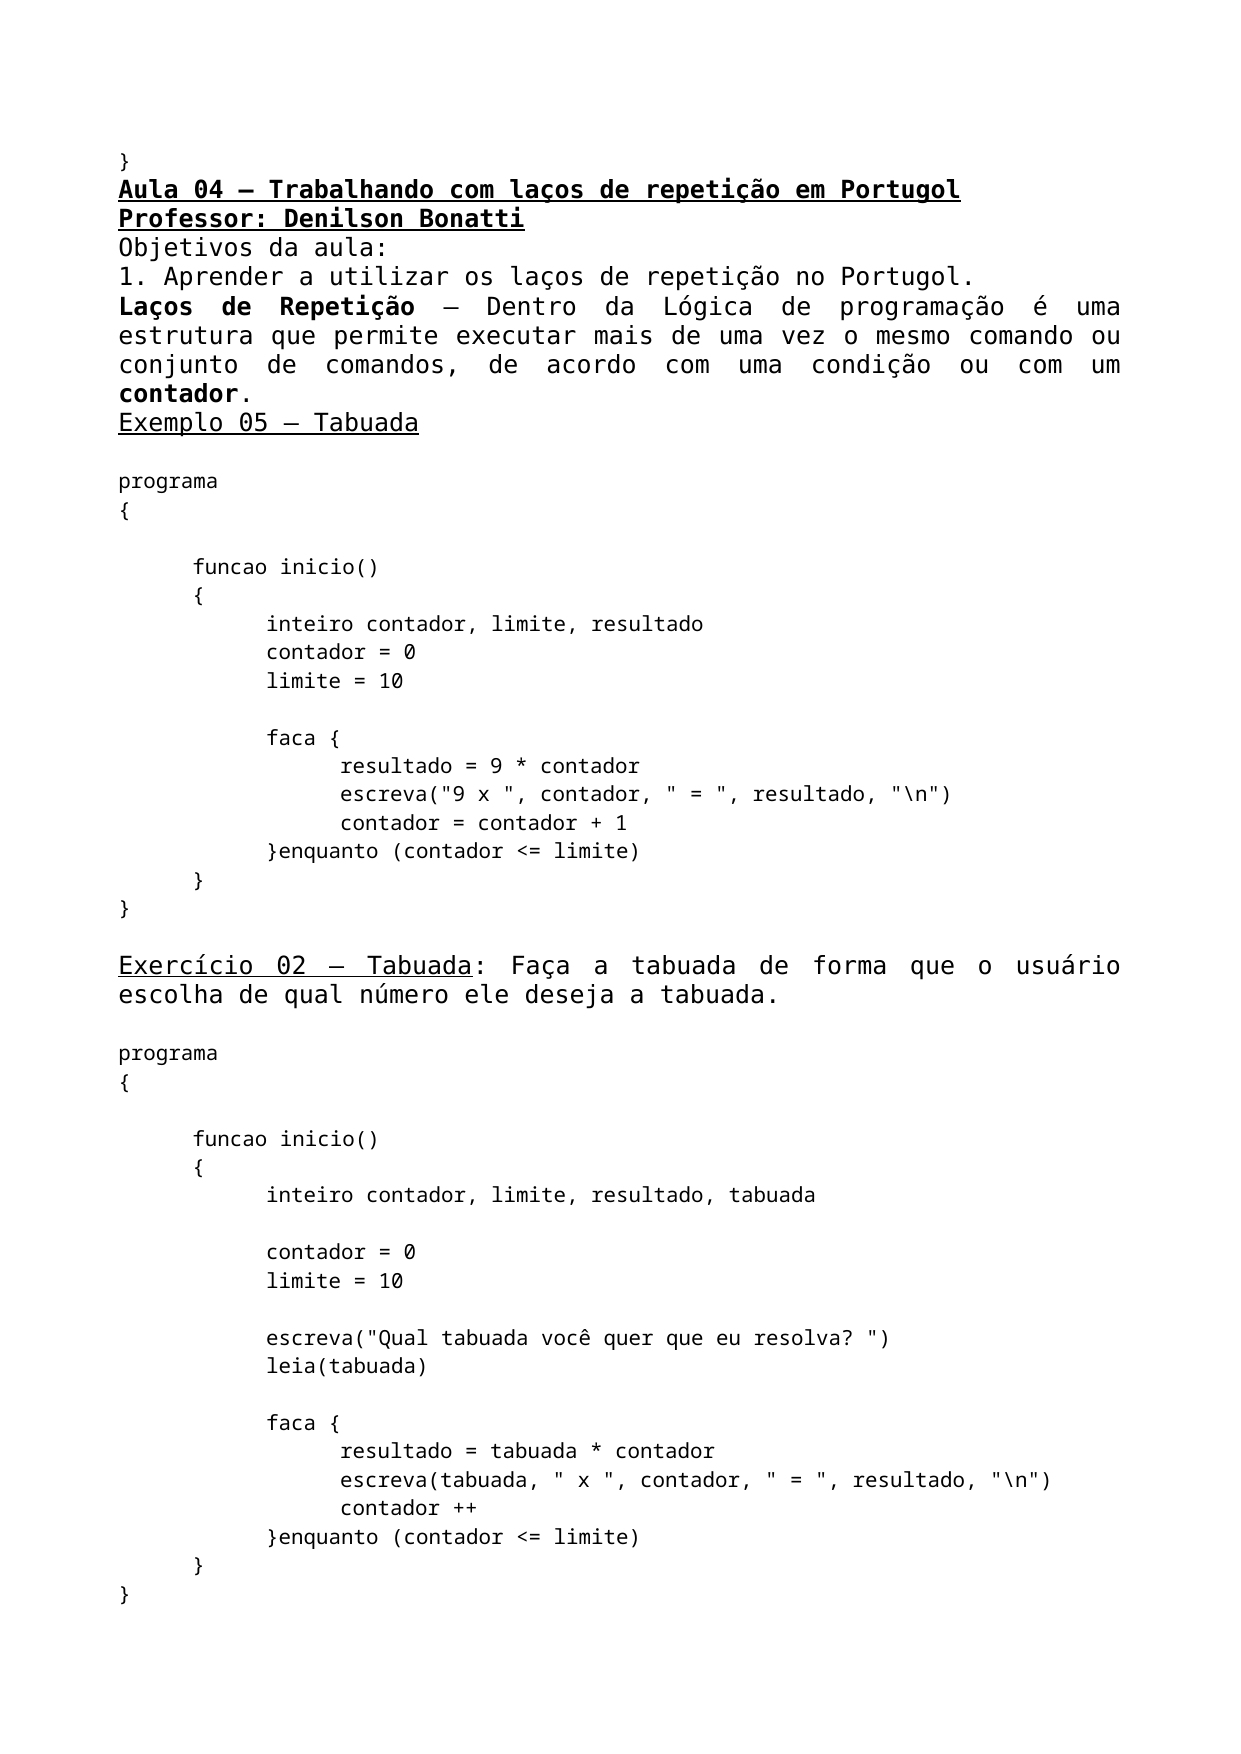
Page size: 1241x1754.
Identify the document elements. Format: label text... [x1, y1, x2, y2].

text programa [118, 467, 1122, 495]
text Objetivos da aula: [118, 233, 1122, 262]
text limite = 10 [118, 666, 1122, 694]
text }enquanto (contador <= limite) [118, 1522, 1122, 1550]
text { [118, 1152, 1122, 1181]
text Exemplo 05 – Tabuada [118, 408, 1122, 437]
text inteiro contador, limite, resultado, tabuada [118, 1181, 1122, 1209]
text contador ++ [118, 1493, 1122, 1522]
text { [118, 495, 1122, 523]
text resultado = tabuada * contador [118, 1436, 1122, 1465]
text contador = contador + 1 [118, 808, 1122, 836]
text contador = 0 [118, 637, 1122, 666]
text } [118, 1550, 1122, 1579]
text escreva("Qual tabuada você quer que eu resolva? ") [118, 1323, 1122, 1351]
text escreva("9 x ", contador, " = ", resultado, "\n") [118, 779, 1122, 808]
text } [118, 893, 1122, 922]
text leia(tabuada) [118, 1351, 1122, 1379]
text inteiro contador, limite, resultado [118, 609, 1122, 637]
text }enquanto (contador <= limite) [118, 836, 1122, 865]
text limite = 10 [118, 1266, 1122, 1294]
text funcao inicio() [118, 1124, 1122, 1152]
text programa [118, 1038, 1122, 1067]
text resultado = 9 * contador [118, 751, 1122, 779]
text } [118, 865, 1122, 893]
text Aula 04 – Trabalhando com laços de repetição em Portugol [118, 175, 1122, 204]
text } [118, 147, 1122, 175]
text Laços de Repetição – Dentro da Lógica de programação é uma estrutura que permite executar mais de uma vez o mesmo comando ou conjunto de comandos, de acordo com uma condição ou com um contador. [118, 292, 1122, 408]
text Exercício 02 – Tabuada: Faça a tabuada de forma que o usuário escolha de qual número ele deseja a tabuada. [118, 951, 1122, 1009]
text Professor: Denilson Bonatti [118, 204, 1122, 233]
text faca { [118, 723, 1122, 751]
text { [118, 580, 1122, 609]
text { [118, 1067, 1122, 1095]
text 1. Aprender a utilizar os laços de repetição no Portugol. [118, 262, 1122, 292]
text faca { [118, 1408, 1122, 1436]
text } [118, 1579, 1122, 1607]
text funcao inicio() [118, 552, 1122, 580]
text escreva(tabuada, " x ", contador, " = ", resultado, "\n") [118, 1465, 1122, 1493]
text contador = 0 [118, 1237, 1122, 1266]
